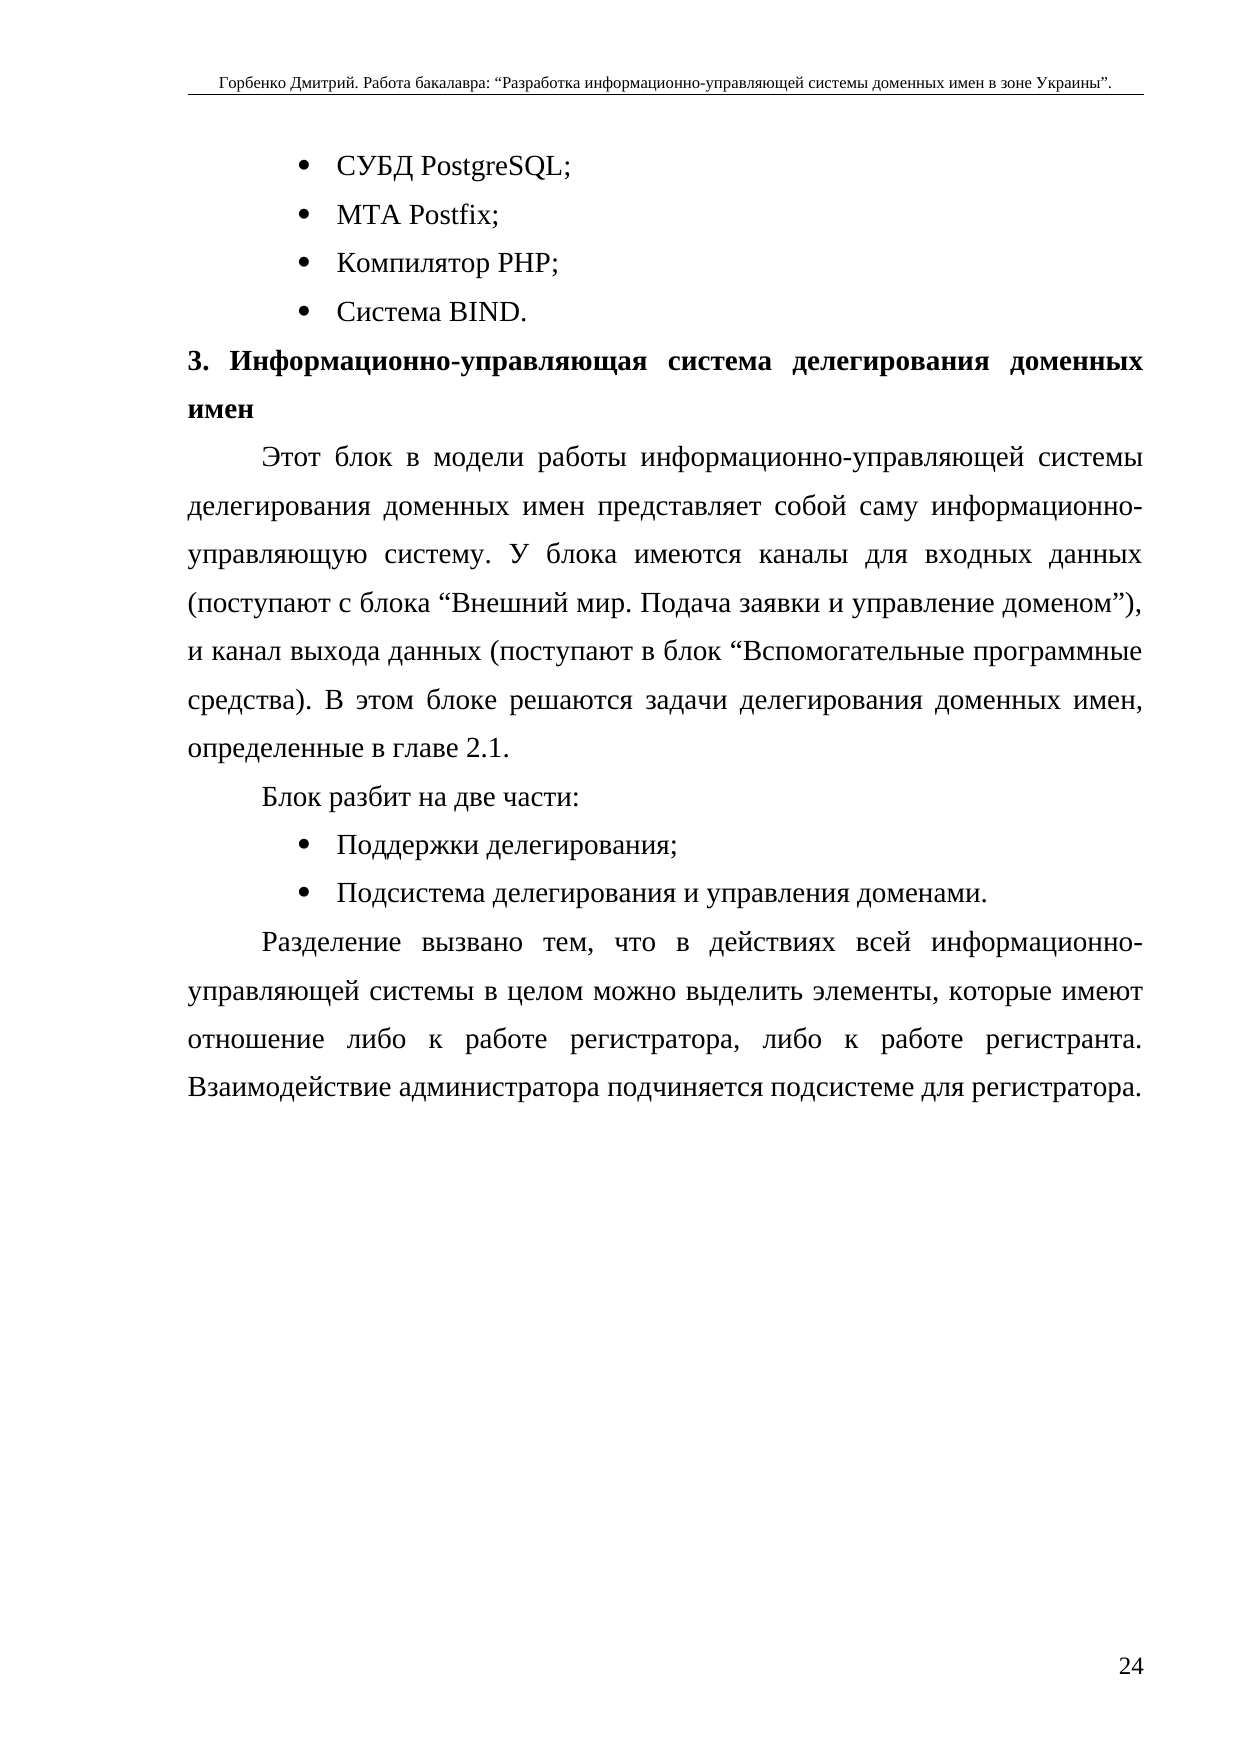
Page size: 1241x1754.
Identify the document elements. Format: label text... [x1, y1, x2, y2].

text 3. Информационно-управляющая система делегирования доменных имен [187, 344, 1144, 425]
text Разделение вызвано тем, что в действиях всей информационно-управляющей системы в целом можно выделить элементы, которые имеют отношение либо к работе регистратора, либо к работе регистранта. Взаимодействие администратора подчиняется подсистеме для регистратора. [187, 925, 1144, 1103]
text Этот блок в модели работы информационно-управляющей системы делегирования доменных имен представляет собой саму информационно-управляющую систему. У блока имеются каналы для входных данных (поступают с блока “Внешний мир. Подача заявки и управление доменом”), и канал выхода данных (поступают в блок “Вспомогательные программные средства). В этом блоке решаются задачи делегирования доменных имен, определенные в главе 2.1. [187, 441, 1144, 764]
list Компилятор PHP; [299, 247, 1144, 279]
list Поддержки делегирования; [299, 828, 1144, 861]
list Система BIND. [299, 295, 1144, 328]
list СУБД PostgreSQL; [299, 150, 1144, 182]
list Подсистема делегирования и управления доменами. [299, 877, 1144, 909]
list MTA Postfix; [299, 198, 1144, 231]
text Блок разбит на две части: [187, 780, 1144, 812]
